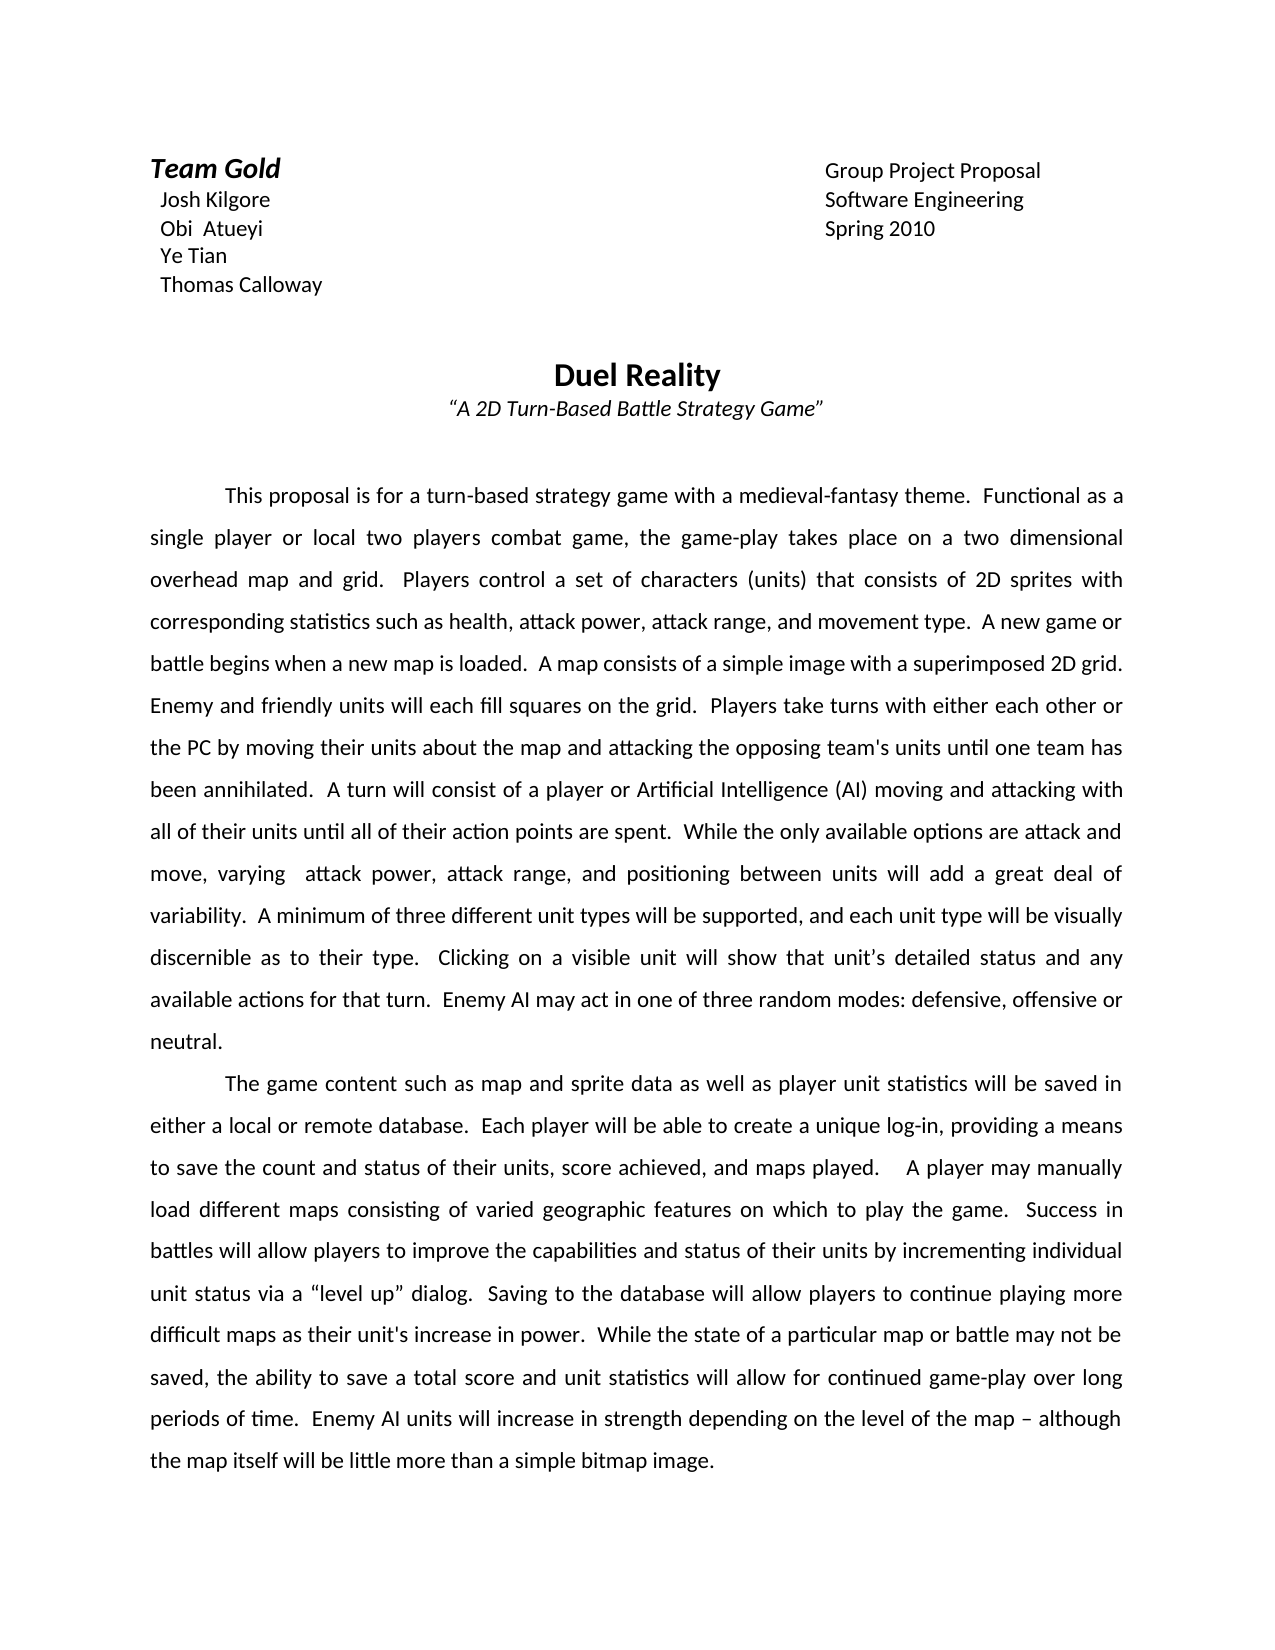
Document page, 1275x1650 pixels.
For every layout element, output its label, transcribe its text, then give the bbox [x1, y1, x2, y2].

text Josh Kilgore Software Engineering [150, 186, 1125, 214]
text Duel Reality [150, 354, 1125, 394]
text “A 2D Turn-Based Battle Strategy Game” [150, 394, 1125, 422]
text Team Gold Group Project Proposal [150, 150, 1125, 186]
text Thomas Calloway [150, 270, 1125, 298]
text This proposal is for a turn-based strategy game with a medieval-fantasy theme. Functional as a single player or local two players combat game, the game-play takes place on a two dimensional overhead map and grid. Players control a set of characters (units) that consists of 2D sprites with corresponding statistics such as health, attack power, attack range, and movement type. A new game or battle begins when a new map is loaded. A map consists of a simple image with a superimposed 2D grid. Enemy and friendly units will each fill squares on the grid. Players take turns with either each other or the PC by moving their units about the map and attacking the opposing team's units until one team has been annihilated. A turn will consist of a player or Artificial Intelligence (AI) moving and attacking with all of their units until all of their action points are spent. While the only available options are attack and move, varying attack power, attack range, and positioning between units will add a great deal of variability. A minimum of three different unit types will be supported, and each unit type will be visually discernible as to their type. Clicking on a visible unit will show that unit’s detailed status and any available actions for that turn. Enemy AI may act in one of three random modes: defensive, offensive or neutral. [150, 481, 1125, 1055]
text The game content such as map and sprite data as well as player unit statistics will be saved in either a local or remote database. Each player will be able to create a unique log-in, providing a means to save the count and status of their units, score achieved, and maps played. A player may manually load different maps consisting of varied geographic features on which to play the game. Success in battles will allow players to improve the capabilities and status of their units by incrementing individual unit status via a “level up” dialog. Saving to the database will allow players to continue playing more difficult maps as their unit's increase in power. While the state of a particular map or battle may not be saved, the ability to save a total score and unit statistics will allow for continued game-play over long periods of time. Enemy AI units will increase in strength depending on the level of the map – although the map itself will be little more than a simple bitmap image. [150, 1069, 1125, 1474]
text Ye Tian [150, 242, 1125, 270]
text Obi Atueyi Spring 2010 [150, 214, 1125, 242]
